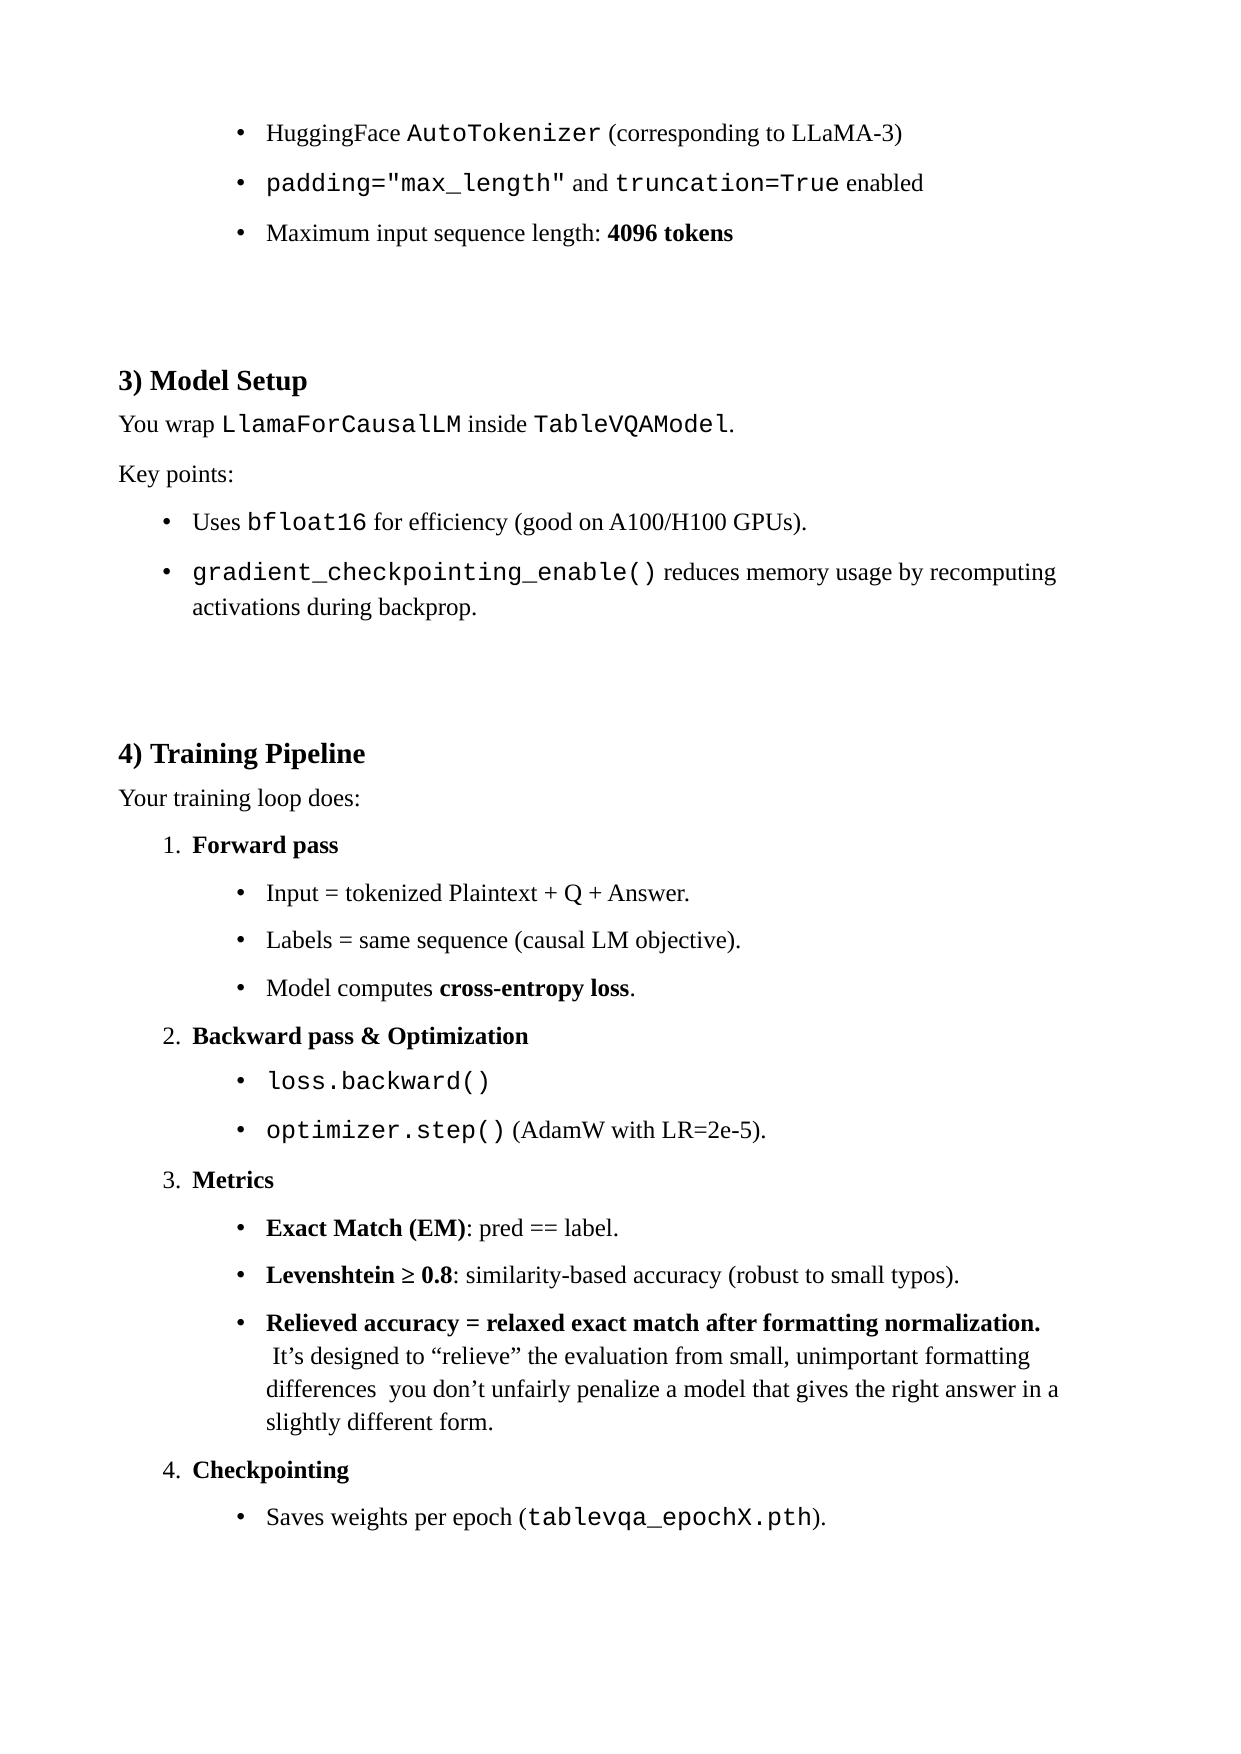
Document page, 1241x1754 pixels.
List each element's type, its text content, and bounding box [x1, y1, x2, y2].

subtitle 4) Training Pipeline [118, 737, 1122, 770]
list Saves weights per epoch (tablevqa_epochX.pth). [236, 1502, 1122, 1533]
list optimizer.step() (AdamW with LR=2e-5). [236, 1115, 1122, 1146]
list Exact Match (EM): pred == label. [236, 1213, 1122, 1242]
list Input = tokenized Plaintext + Q + Answer. [236, 878, 1122, 907]
list Labels = same sequence (causal LM objective). [236, 926, 1122, 954]
list Uses bfloat16 for efficiency (good on A100/H100 GPUs). [162, 507, 1122, 537]
list Relieved accuracy = relaxed exact match after formatting normalization. It’s designed to “relieve” the evaluation from small, unimportant formatting differences you don’t unfairly penalize a model that gives the right answer in a slightly different form. [236, 1308, 1122, 1436]
list gradient_checkpointing_enable() reduces memory usage by recomputing activations during backprop. [162, 557, 1122, 621]
list Model computes cross-entropy loss. [236, 973, 1122, 1002]
text Key points: [118, 459, 1122, 488]
list loss.backward() [236, 1068, 1122, 1097]
text You wrap LlamaForCausalLM inside TableVQAModel. [118, 409, 1122, 440]
subtitle 3) Model Setup [118, 363, 1122, 397]
list Maximum input sequence length: 4096 tokens [236, 218, 1122, 247]
list Forward pass [162, 830, 1122, 859]
list Metrics [162, 1165, 1122, 1194]
list Checkpointing [162, 1455, 1122, 1484]
list Backward pass & Optimization [162, 1021, 1122, 1049]
list Levenshtein ≥ 0.8: similarity-based accuracy (robust to small typos). [236, 1261, 1122, 1289]
text Your training loop does: [118, 783, 1122, 811]
list padding="max_length" and truncation=True enabled [236, 168, 1122, 199]
list HuggingFace AutoTokenizer (corresponding to LLaMA-3) [236, 118, 1122, 149]
